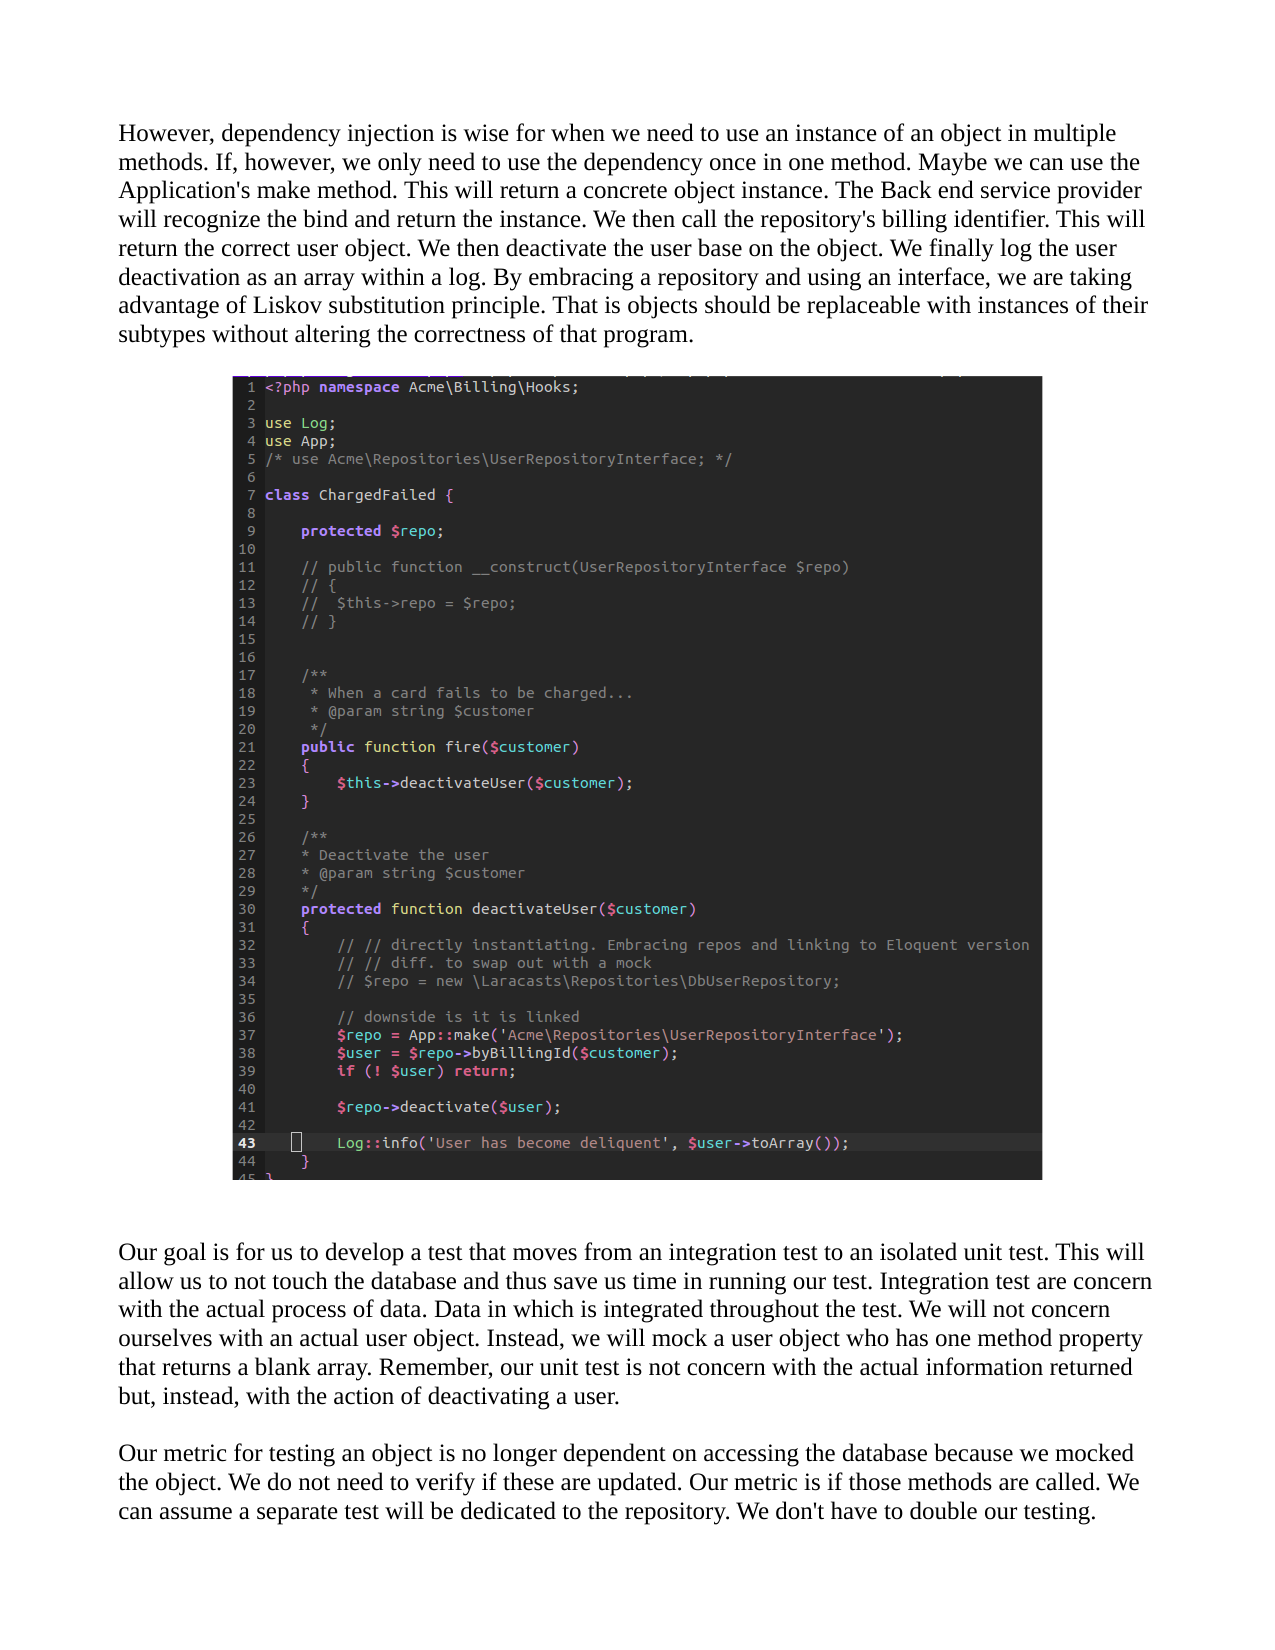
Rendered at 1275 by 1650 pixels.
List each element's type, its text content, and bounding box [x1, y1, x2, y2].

text However, dependency injection is wise for when we need to use an instance of an object in multiple methods. If, however, we only need to use the dependency once in one method. Maybe we can use the Application's make method. This will return a concrete object instance. The Back end service provider will recognize the bind and return the instance. We then call the repository's billing identifier. This will return the correct user object. We then deactivate the user base on the object. We finally log the user deactivation as an array within a log. By embracing a repository and using an interface, we are taking advantage of Liskov substitution principle. That is objects should be replaceable with instances of their subtypes without altering the correctness of that program. [118, 118, 1157, 348]
text Our metric for testing an object is no longer dependent on accessing the database because we mocked the object. We do not need to verify if these are updated. Our metric is if those methods are called. We can assume a separate test will be dedicated to the repository. We don't have to double our testing. [118, 1438, 1157, 1524]
picture [232, 376, 1043, 1180]
text Our goal is for us to develop a test that moves from an integration test to an isolated unit test. This will allow us to not touch the database and thus save us time in running our test. Integration test are concern with the actual process of data. Data in which is integrated throughout the test. We will not concern ourselves with an actual user object. Instead, we will mock a user object who has one method property that returns a blank array. Remember, our unit test is not concern with the actual information returned but, instead, with the action of deactivating a user. [118, 1237, 1157, 1409]
